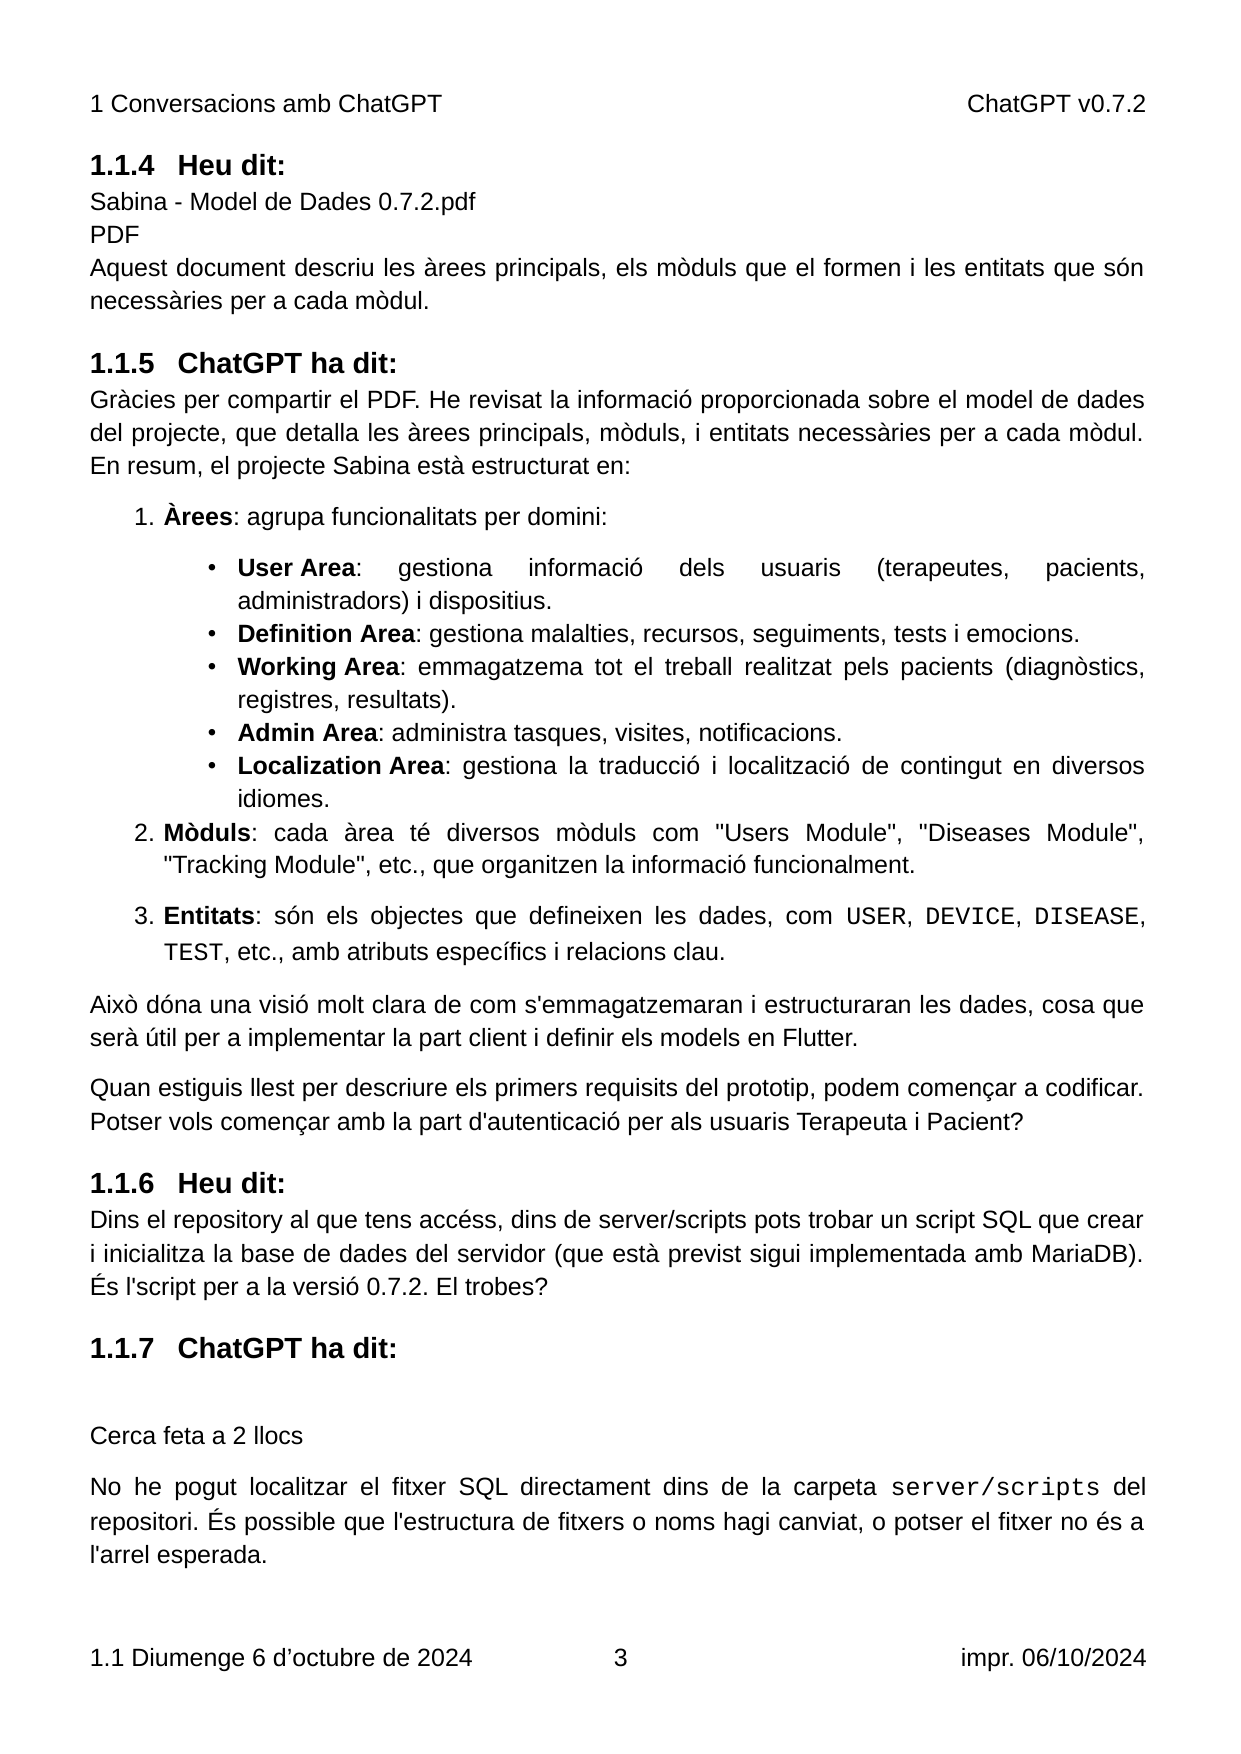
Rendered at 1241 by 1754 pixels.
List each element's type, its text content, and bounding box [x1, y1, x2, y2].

list Entitats: són els objectes que defineixen les dades, com USER, DEVICE, DISEASE, TEST, etc., amb atributs específics i relacions clau. [134, 901, 1146, 967]
subtitle Heu dit: [89, 148, 1146, 181]
subtitle ChatGPT ha dit: [89, 1331, 1146, 1365]
text Això dóna una visió molt clara de com s'emmagatzemaran i estructuraran les dades, cosa que serà útil per a implementar la part client i definir els models en Flutter. [89, 990, 1146, 1051]
text Gràcies per compartir el PDF. He revisat la informació proporcionada sobre el model de dades del projecte, que detalla les àrees principals, mòduls, i entitats necessàries per a cada mòdul. En resum, el projecte Sabina està estructurat en: [89, 385, 1146, 480]
list Working Area: emmagatzema tot el treball realitzat pels pacients (diagnòstics, registres, resultats). [208, 652, 1146, 714]
text Quan estiguis llest per descriure els primers requisits del prototip, podem començar a codificar. Potser vols començar amb la part d'autenticació per als usuaris Terapeuta i Pacient? [89, 1073, 1146, 1135]
list Localization Area: gestiona la traducció i localització de contingut en diversos idiomes. [208, 751, 1146, 813]
subtitle ChatGPT ha dit: [89, 346, 1146, 379]
list Definition Area: gestiona malalties, recursos, seguiments, tests i emocions. [208, 619, 1146, 648]
text Aquest document descriu les àrees principals, els mòduls que el formen i les entitats que són necessàries per a cada mòdul. [89, 253, 1146, 315]
subtitle Heu dit: [89, 1166, 1146, 1199]
text Dins el repository al que tens accéss, dins de server/scripts pots trobar un script SQL que crear i inicialitza la base de dades del servidor (que està previst sigui implementada amb MariaDB). És l'script per a la versió 0.7.2. El trobes? [89, 1206, 1146, 1300]
text Sabina - Model de Dades 0.7.2.pdf [89, 187, 1146, 216]
text Cerca feta a 2 llocs [89, 1421, 1146, 1450]
list User Area: gestiona informació dels usuaris (terapeutes, pacients, administradors) i dispositius. [208, 553, 1146, 615]
text No he pogut localitzar el fitxer SQL directament dins de la carpeta server/scripts del repositori. És possible que l'estructura de fitxers o noms hagi canviat, o potser el fitxer no és a l'arrel esperada. [89, 1472, 1146, 1569]
list Mòduls: cada àrea té diversos mòduls com "Users Module", "Diseases Module", "Tracking Module", etc., que organitzen la informació funcionalment. [134, 817, 1146, 879]
list Admin Area: administra tasques, visites, notificacions. [208, 718, 1146, 747]
list Àrees: agrupa funcionalitats per domini: [134, 502, 1146, 531]
text PDF [89, 220, 1146, 249]
